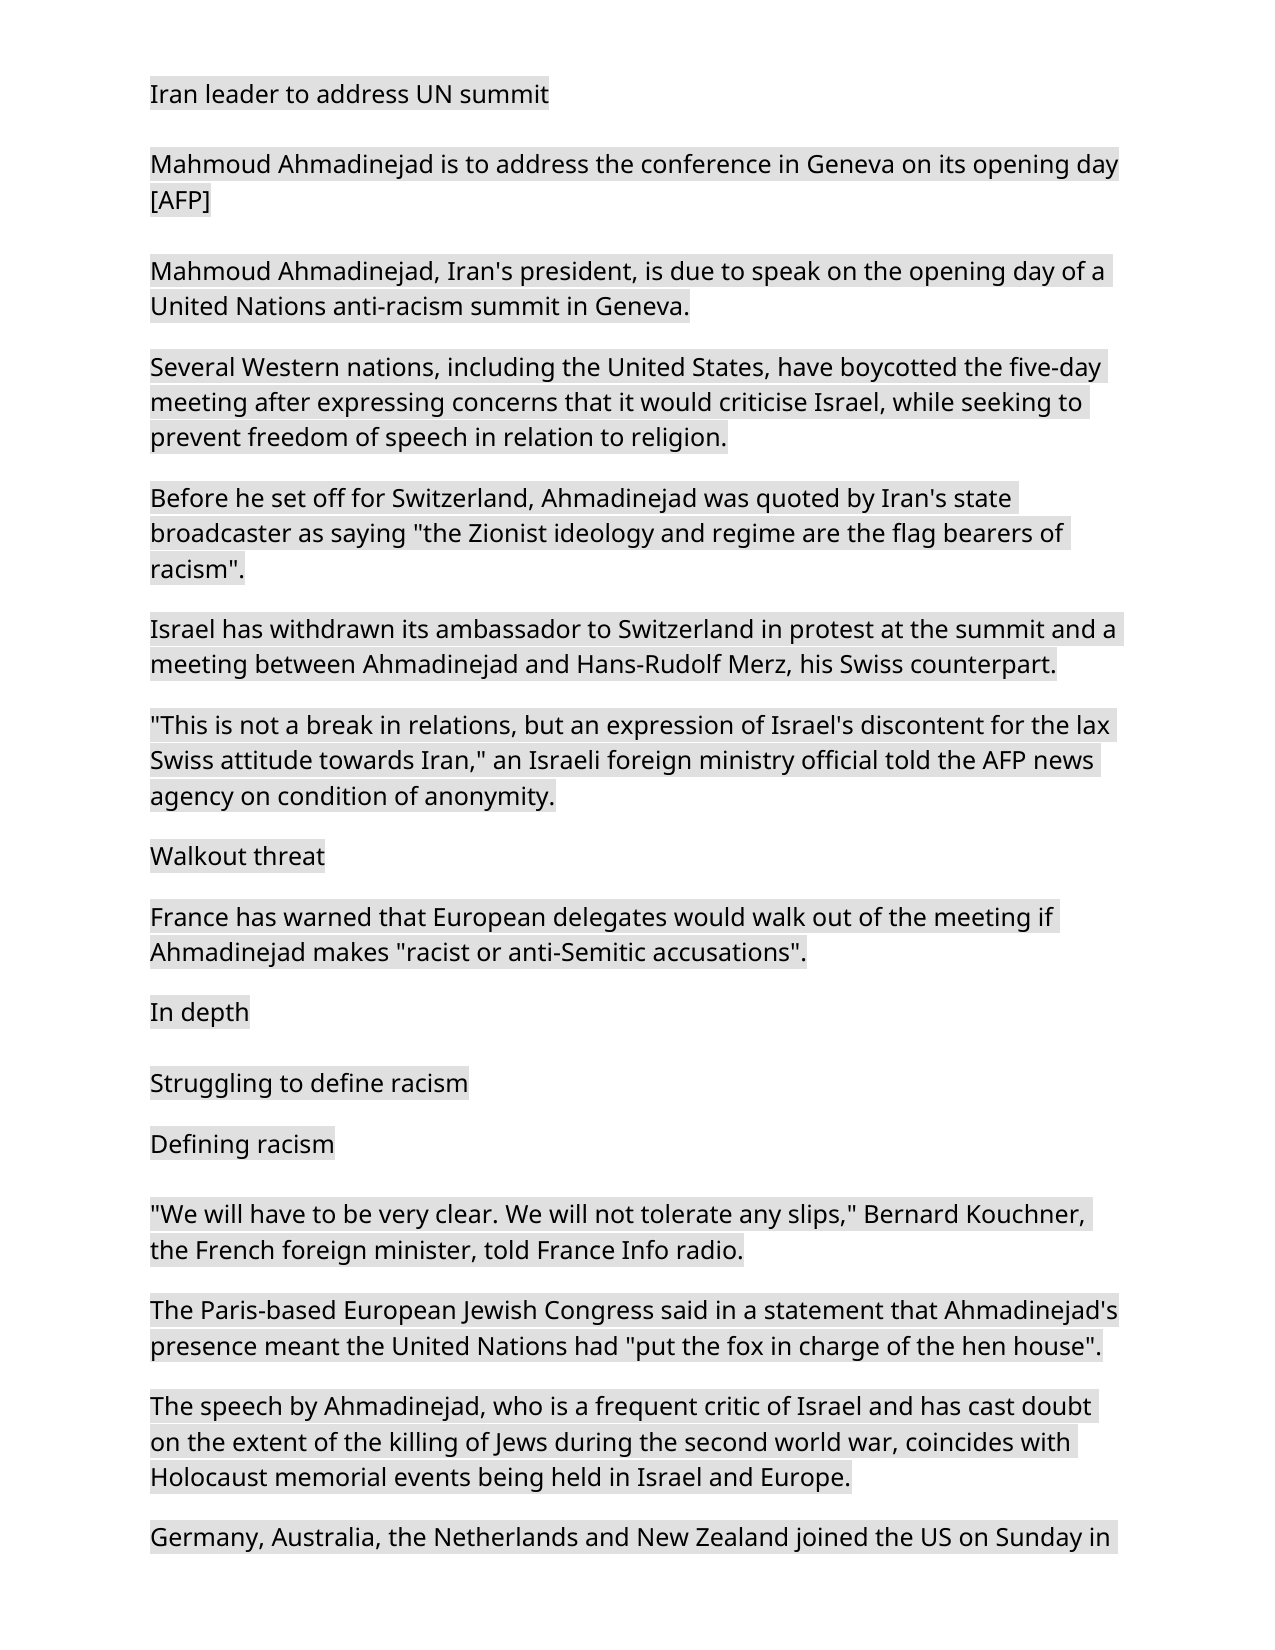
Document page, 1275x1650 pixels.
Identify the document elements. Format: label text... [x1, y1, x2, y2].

text Israel has withdrawn its ambassador to Switzerland in protest at the summit and a meeting between Ahmadinejad and Hans-Rudolf Merz, his Swiss counterpart. [150, 610, 1125, 681]
text Before he set off for Switzerland, Ahmadinejad was quoted by Iran's state broadcaster as saying "the Zionist ideology and regime are the flag bearers of racism". [150, 479, 1125, 585]
text Iran leader to address UN summit Mahmoud Ahmadinejad is to address the conference in Geneva on its opening day [AFP] Mahmoud Ahmadinejad, Iran's president, is due to speak on the opening day of a United Nations anti-racism summit in Geneva. [150, 75, 1125, 323]
text The speech by Ahmadinejad, who is a frequent critic of Israel and has cast doubt on the extent of the killing of Jews during the second world war, coincides with Holocaust memorial events being held in Israel and Europe. [150, 1387, 1125, 1494]
text France has warned that European delegates would walk out of the meeting if Ahmadinejad makes "racist or anti-Semitic accusations". [150, 898, 1125, 969]
text Defining racism "We will have to be very clear. We will not tolerate any slips," Bernard Kouchner, the French foreign minister, told France Info radio. [150, 1125, 1125, 1267]
text In depth Struggling to define racism [150, 994, 1125, 1100]
text Germany, Australia, the Netherlands and New Zealand joined the US on Sunday in [150, 1519, 1125, 1554]
text "This is not a break in relations, but an expression of Israel's discontent for the lax Swiss attitude towards Iran," an Israeli foreign ministry official told the AFP news agency on condition of anonymity. [150, 706, 1125, 812]
text Walkout threat [150, 837, 1125, 873]
text The Paris-based European Jewish Congress said in a statement that Ahmadinejad's presence meant the United Nations had "put the fox in charge of the hen house". [150, 1292, 1125, 1362]
text Several Western nations, including the United States, have boycotted the five-day meeting after expressing concerns that it would criticise Israel, while seeking to prevent freedom of speech in relation to religion. [150, 348, 1125, 454]
